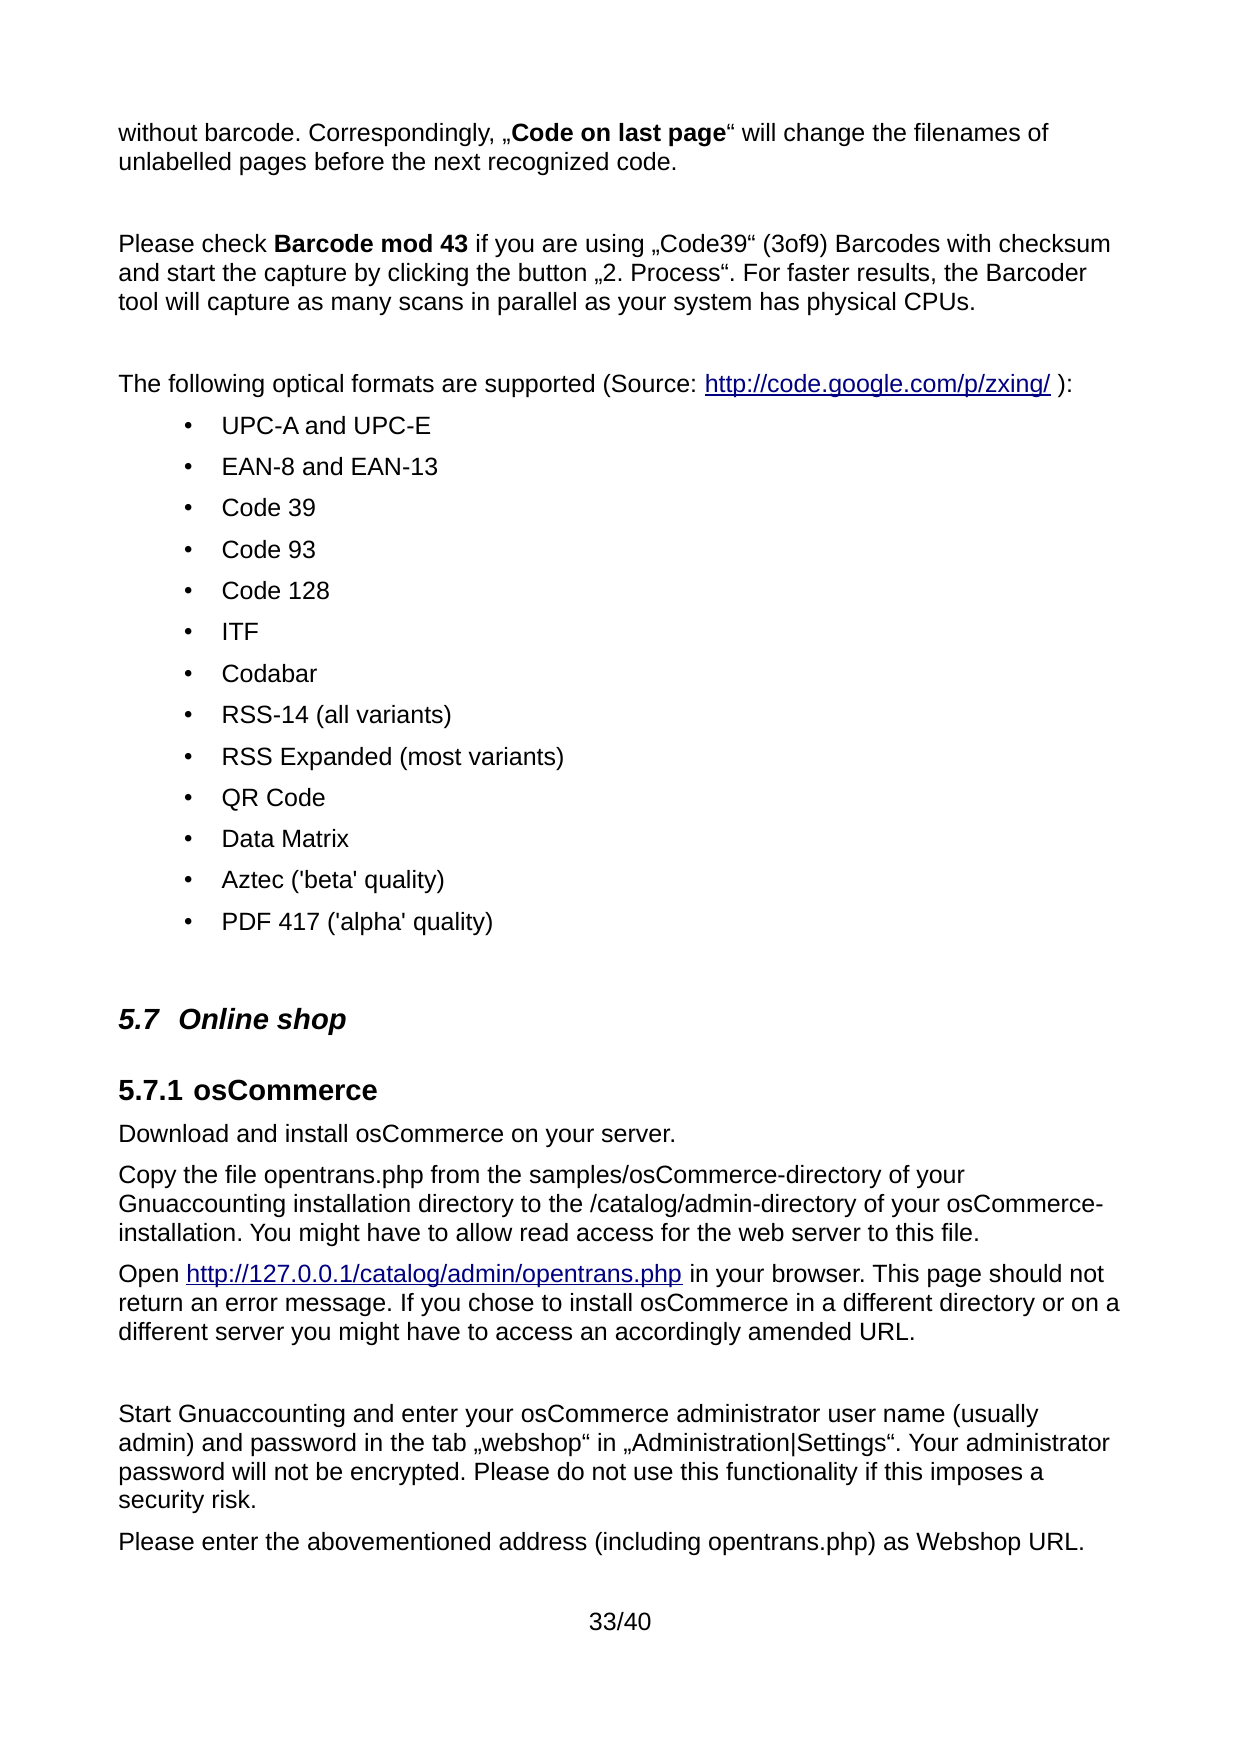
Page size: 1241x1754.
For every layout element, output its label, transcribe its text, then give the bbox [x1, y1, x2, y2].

list UPC-A and UPC-E [184, 411, 1122, 439]
list PDF 417 ('alpha' quality) [184, 907, 1122, 936]
text Please enter the abovementioned address (including opentrans.php) as Webshop URL. [118, 1527, 1122, 1555]
list RSS Expanded (most variants) [184, 741, 1122, 770]
text Please check Barcode mod 43 if you are using „Code39“ (3of9) Barcodes with checksum and start the capture by clicking the button „2. Process“. For faster results, the Barcoder tool will capture as many scans in parallel as your system has physical CPUs. [118, 229, 1122, 316]
text Copy the file opentrans.php from the samples/osCommerce-directory of your Gnuaccounting installation directory to the /catalog/admin-directory of your osCommerce-installation. You might have to allow read access for the web server to this file. [118, 1160, 1122, 1247]
list QR Code [184, 783, 1122, 812]
list Data Matrix [184, 824, 1122, 853]
subtitle Online shop [118, 1002, 1122, 1036]
text Download and install osCommerce on your server. [118, 1119, 1122, 1148]
text Start Gnuaccounting and enter your osCommerce administrator user name (usually admin) and password in the tab „webshop“ in „Administration|Settings“. Your administrator password will not be encrypted. Please do not use this functionality if this imposes a security risk. [118, 1399, 1122, 1514]
subtitle osCommerce [118, 1073, 1122, 1107]
list Code 93 [184, 535, 1122, 563]
list Code 128 [184, 576, 1122, 605]
list Aztec ('beta' quality) [184, 866, 1122, 894]
list ITF [184, 617, 1122, 646]
text The following optical formats are supported (Source: http://code.google.com/p/zxing/ ): [118, 369, 1122, 398]
text without barcode. Correspondingly, „Code on last page“ will change the filenames of unlabelled pages before the next recognized code. [118, 118, 1122, 176]
list EAN-8 and EAN-13 [184, 452, 1122, 481]
list RSS-14 (all variants) [184, 700, 1122, 729]
list Code 39 [184, 493, 1122, 522]
text Open http://127.0.0.1/catalog/admin/opentrans.php in your browser. This page should not return an error message. If you chose to install osCommerce in a different directory or on a different server you might have to access an accordingly amended URL. [118, 1259, 1122, 1345]
list Codabar [184, 659, 1122, 688]
